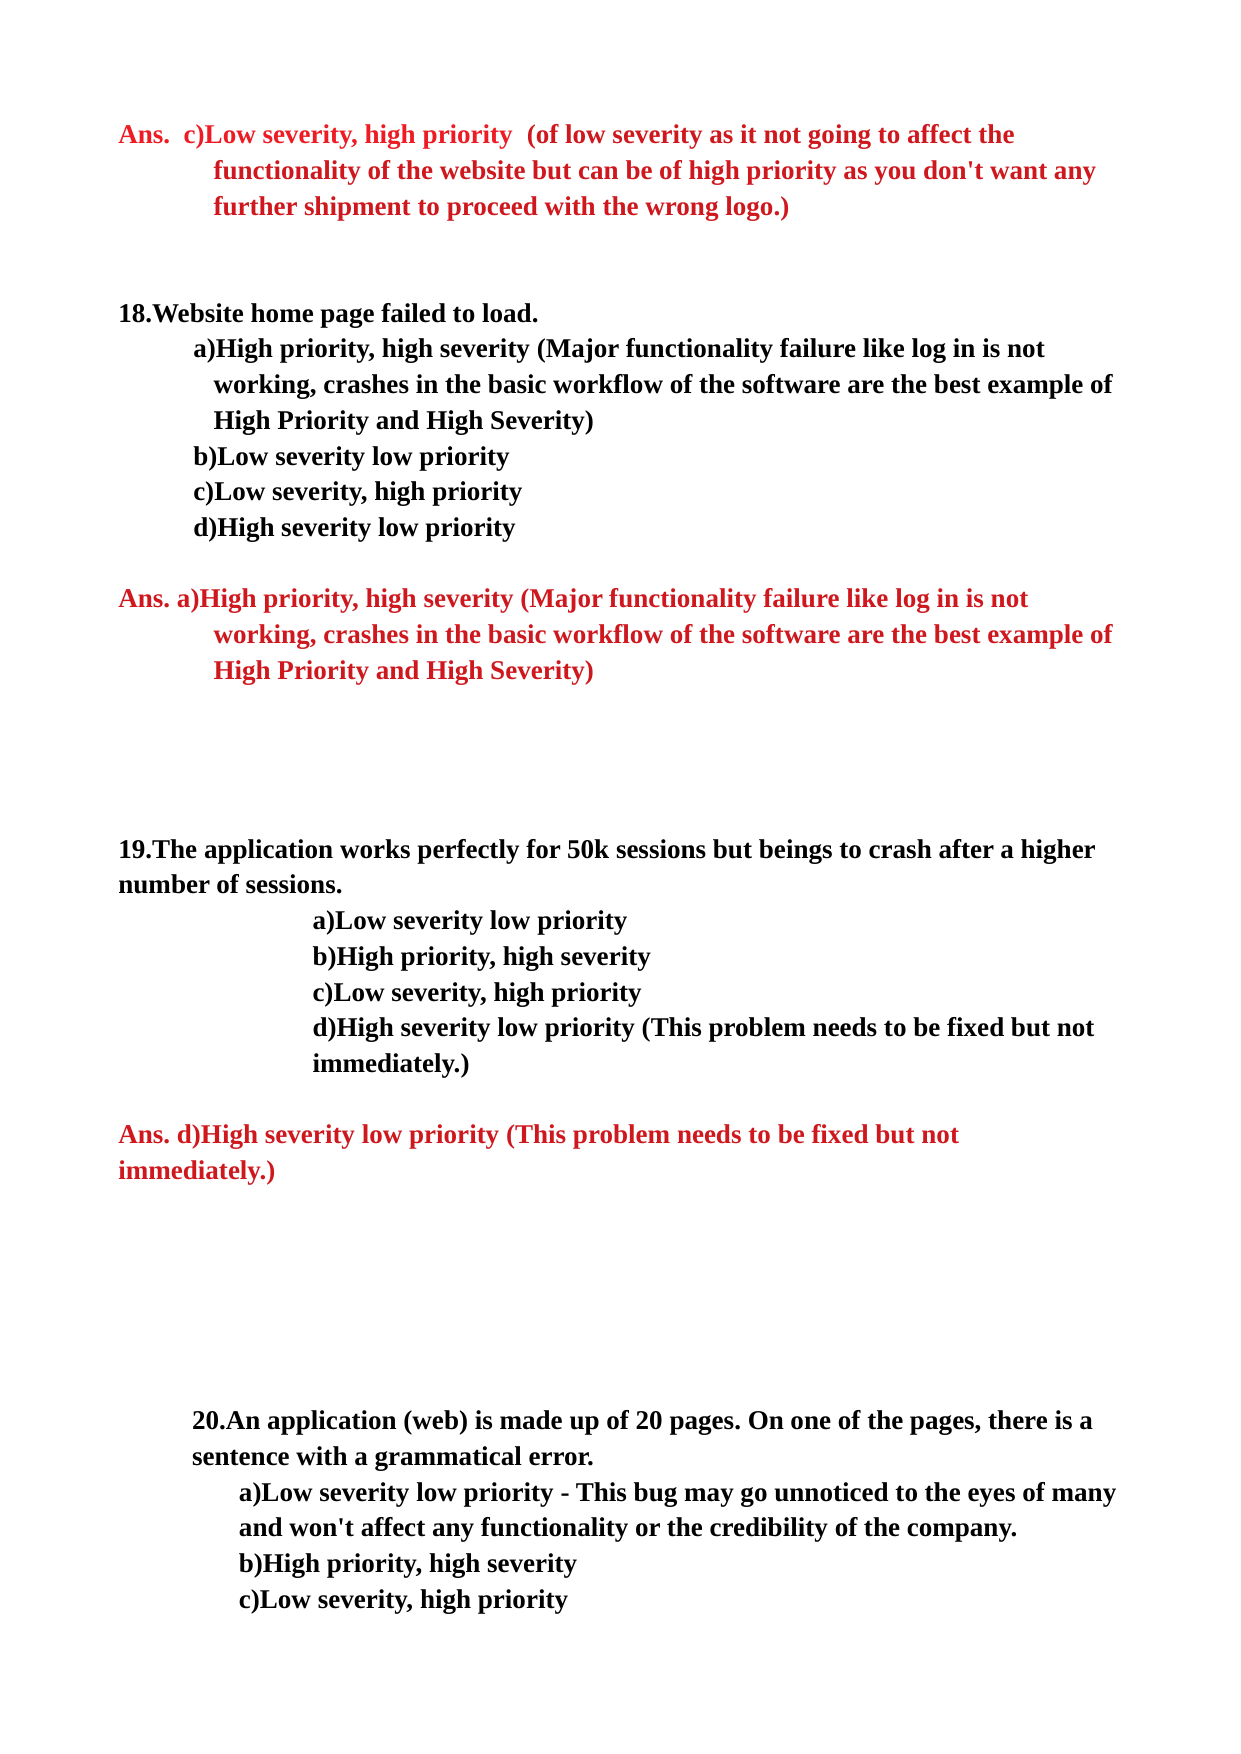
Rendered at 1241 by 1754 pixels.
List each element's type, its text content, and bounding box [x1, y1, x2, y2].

list Low severity, high priority [165, 976, 1122, 1007]
list b)High priority, high severity [165, 1547, 1122, 1578]
text Ans. a)High priority, high severity (Major functionality failure like log in is not working, crashes in the basic workflow of the software are the best example of High Priority and High Severity) [118, 583, 1122, 685]
list High severity low priority (This problem needs to be fixed but not immediately.) [165, 1011, 1122, 1078]
list a)Low severity low priority - This bug may go unnoticed to the eyes of many and won't affect any functionality or the credibility of the company. [165, 1476, 1122, 1543]
text Ans. d)High severity low priority (This problem needs to be fixed but not immediately.) [118, 1118, 1122, 1185]
list c)Low severity, high priority [165, 1583, 1122, 1614]
text 18.Website home page failed to load. [118, 297, 1122, 328]
list 20.An application (web) is made up of 20 pages. On one of the pages, there is a sentence with a grammatical error. [118, 1404, 1122, 1471]
text d)High severity low priority [118, 511, 1122, 542]
list High priority, high severity [165, 940, 1122, 971]
list Low severity low priority [165, 904, 1122, 935]
text c)Low severity, high priority [118, 475, 1122, 507]
text a)High priority, high severity (Major functionality failure like log in is not working, crashes in the basic workflow of the software are the best example of High Priority and High Severity) [118, 332, 1122, 435]
text 19.The application works perfectly for 50k sessions but beings to crash after a higher number of sessions. [118, 833, 1122, 899]
text b)Low severity low priority [118, 440, 1122, 471]
text Ans. c)Low severity, high priority (of low severity as it not going to affect the functionality of the website but can be of high priority as you don't want any further shipment to proceed with the wrong logo.) [118, 118, 1122, 221]
